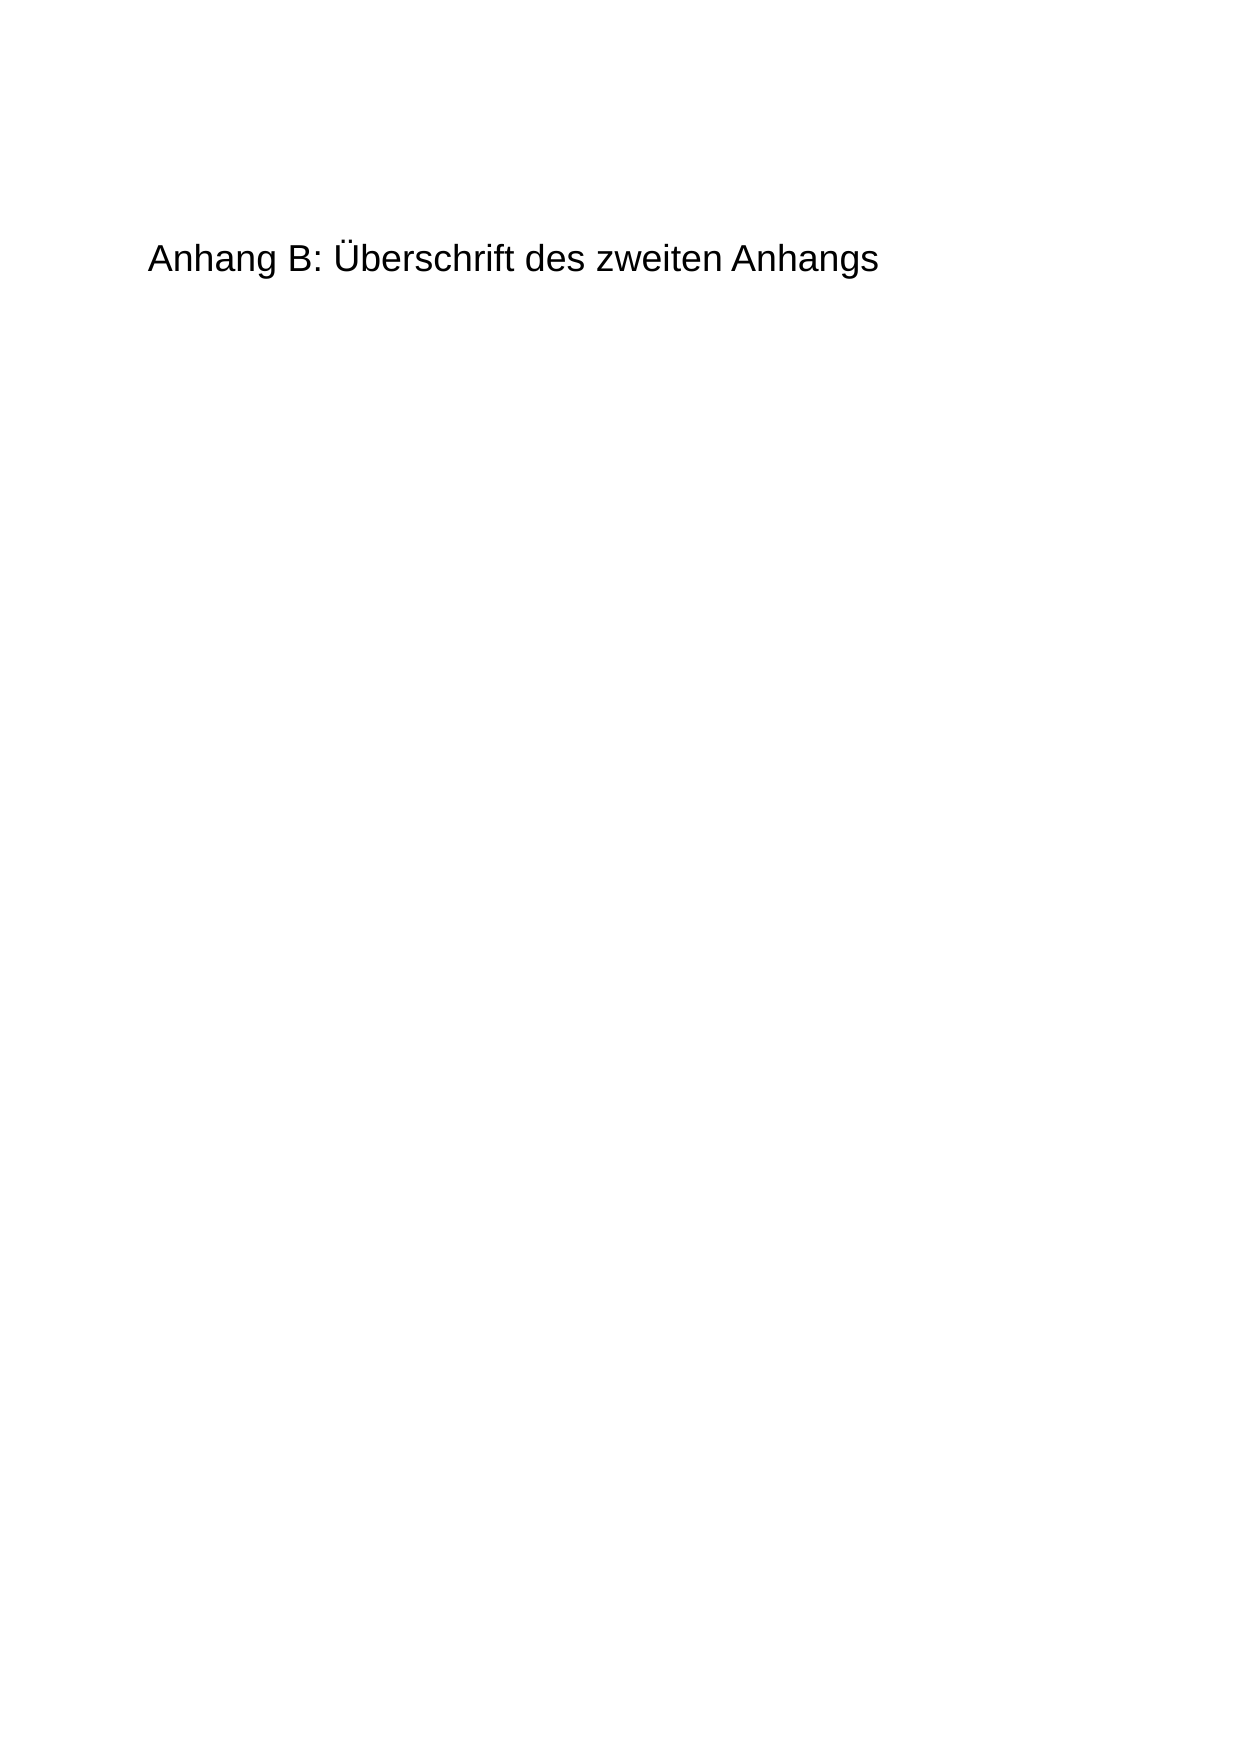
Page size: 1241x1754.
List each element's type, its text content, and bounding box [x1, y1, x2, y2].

text Anhang B: Überschrift des zweiten Anhangs [148, 236, 1092, 279]
